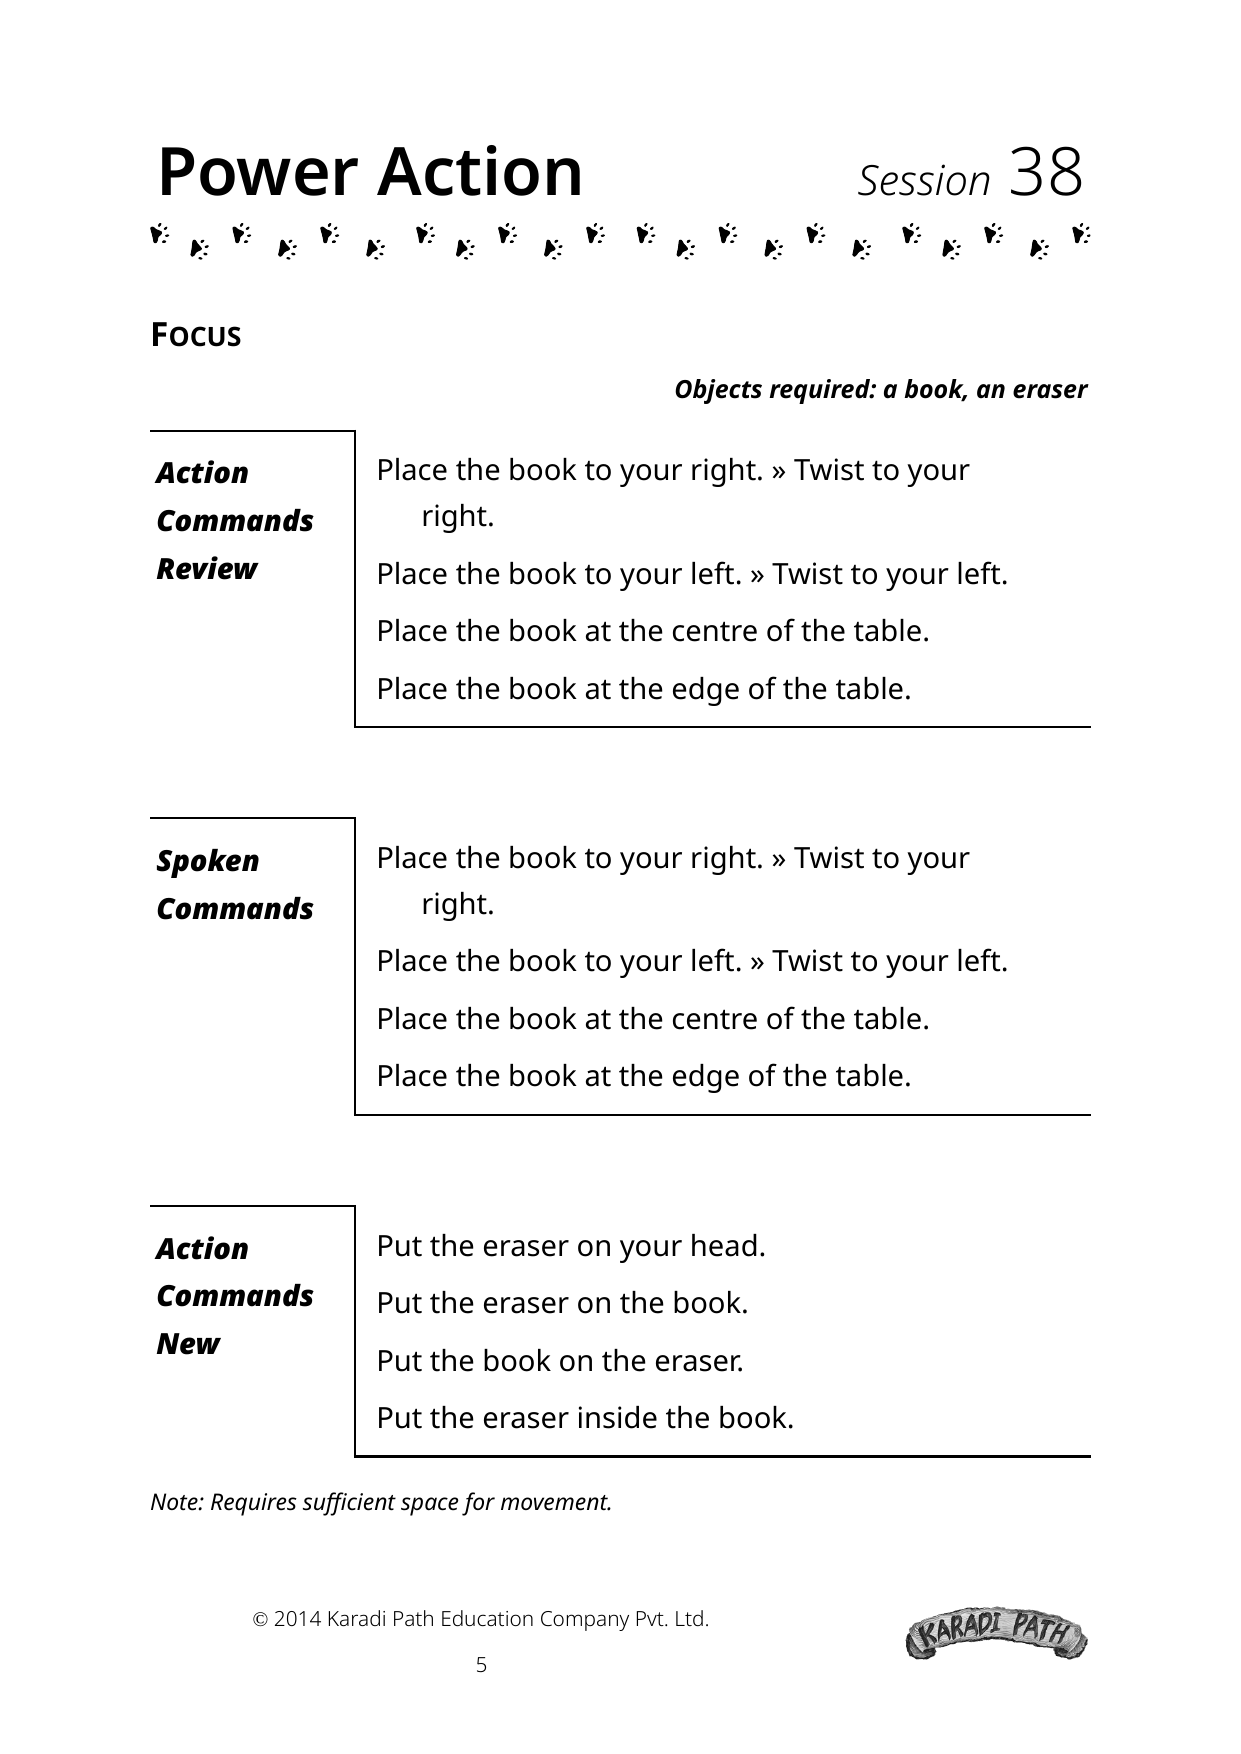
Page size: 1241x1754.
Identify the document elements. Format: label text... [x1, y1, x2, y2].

table_cell [150, 1114, 355, 1205]
table_cell [355, 1116, 1091, 1205]
table_cell [355, 728, 1091, 817]
table_header [809, 265, 1091, 288]
subtitle Focus [150, 311, 1091, 356]
table_cell Spoken Commands [150, 819, 354, 1113]
table_header Session 38 [809, 119, 1091, 223]
table_cell Action Commands New [150, 1207, 354, 1455]
picture [903, 1604, 1091, 1663]
table_cell [150, 726, 355, 817]
table_header Place the book to your right. » Twist to your right. Place the book to your left. » Twist to your left. Place the book at the centre of the table. Place the book at the edge of the table. [356, 430, 1091, 726]
text Objects required: a book, an eraser [150, 371, 1091, 406]
table_cell Place the book to your right. » Twist to your right. Place the book to your left. » Twist to your left. Place the book at the centre of the table. Place the book at the edge of the table. [356, 817, 1091, 1113]
table_cell Put the eraser on your head. Put the eraser on the book. Put the book on the eraser. Put the eraser inside the book. [356, 1205, 1091, 1455]
table_header Power Action [150, 119, 809, 223]
text Note: Requires sufficient space for movement. [150, 1486, 1091, 1517]
picture [150, 223, 1091, 265]
table_header Action Commands Review [150, 432, 354, 726]
table_header [150, 265, 809, 288]
